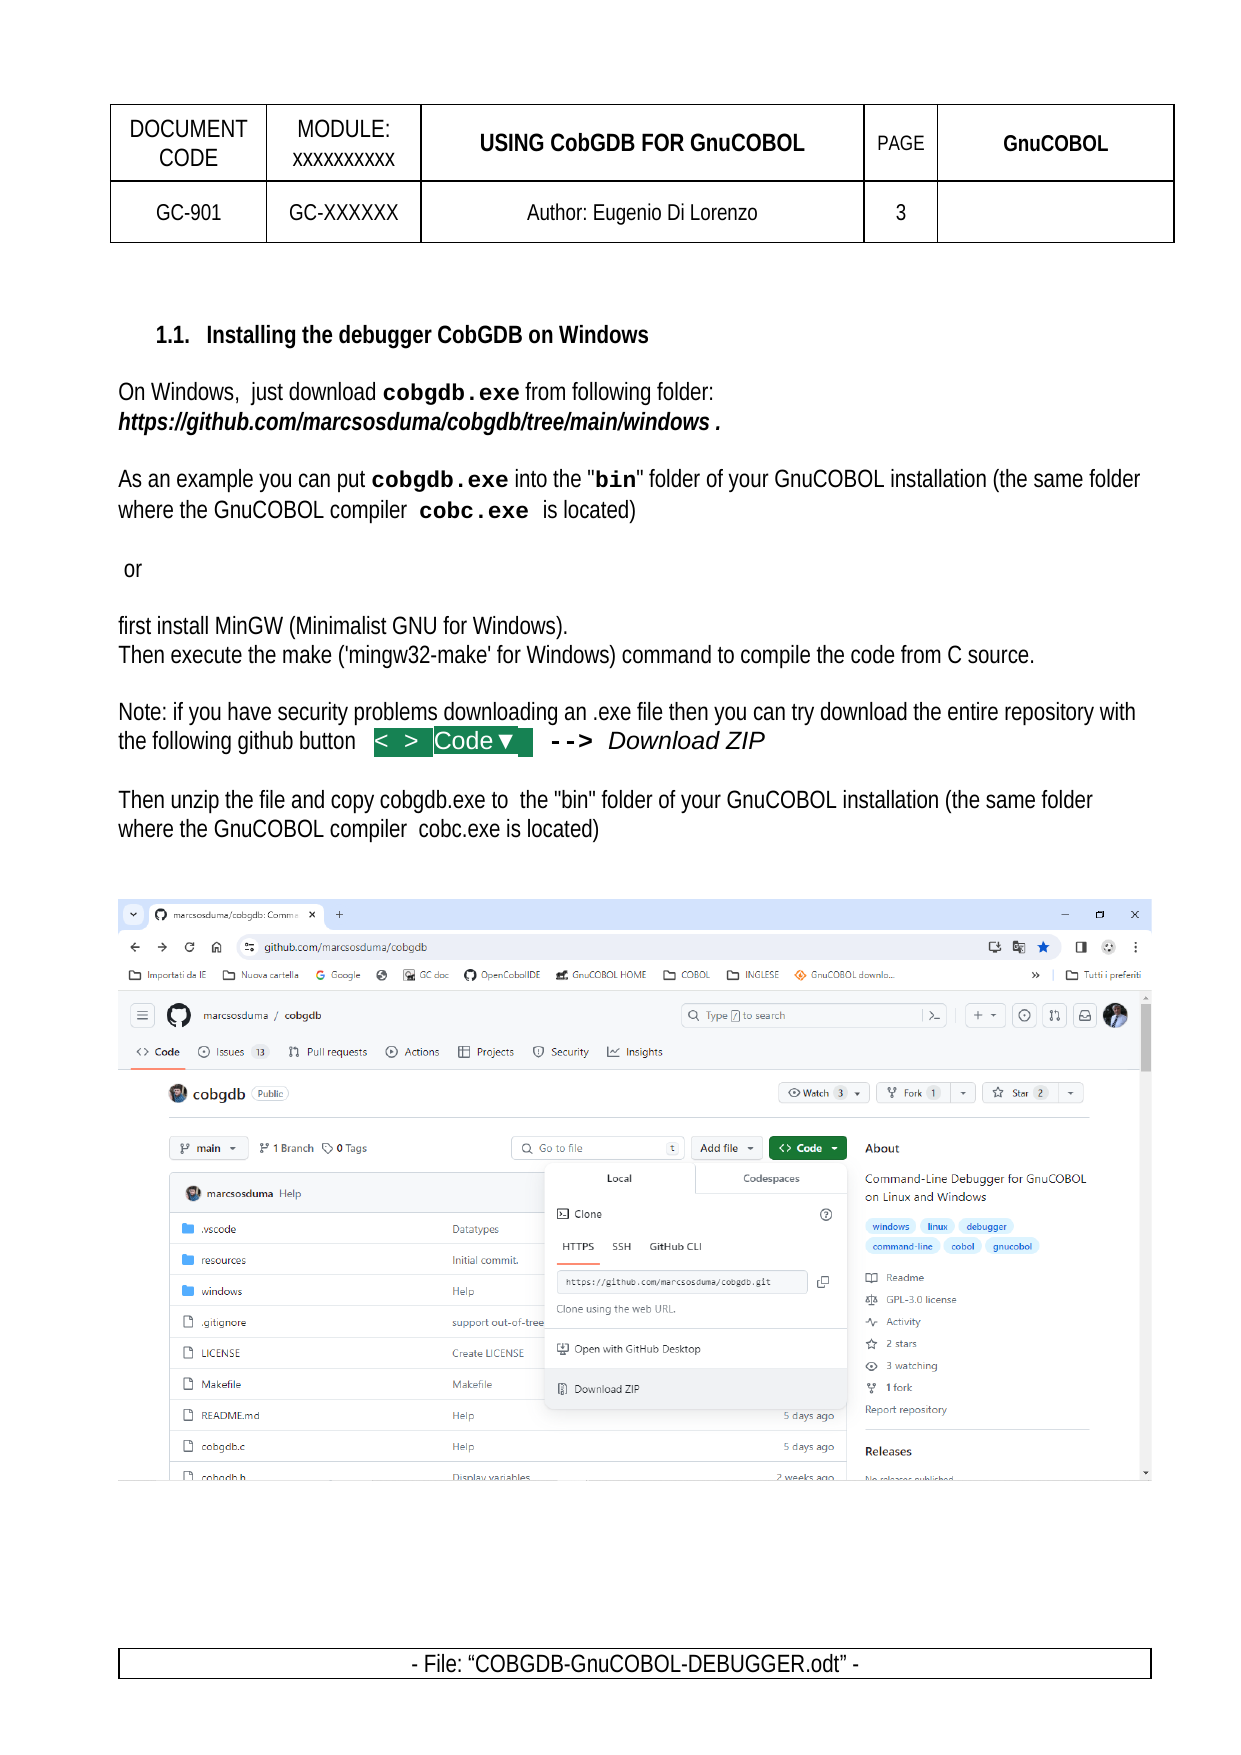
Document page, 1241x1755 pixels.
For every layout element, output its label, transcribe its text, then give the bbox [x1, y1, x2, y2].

subtitle Installing the debugger CobGDB on Windows [156, 319, 1152, 348]
picture [118, 899, 1152, 1481]
text Note: if you have security problems downloading an .exe file then you can try download the entire repository with the following github button < > Code▼ --> Download ZIP [118, 697, 1152, 757]
text or [118, 554, 1152, 582]
text On Windows, just download cobgdb.exe from following folder: https://github.com/marcsosduma/cobgdb/tree/main/windows . [118, 377, 1152, 436]
text As an example you can put cobgdb.exe into the "bin" folder of your GnuCOBOL installation (the same folder where the GnuCOBOL compiler cobc.exe is located) [118, 464, 1152, 525]
text Then execute the make ('mingw32-make' for Windows) command to compile the code from C source. [118, 640, 1152, 668]
text first install MinGW (Minimalist GNU for Windows). [118, 611, 1152, 640]
text Then unzip the file and copy cobgdb.exe to the "bin" folder of your GnuCOBOL installation (the same folder where the GnuCOBOL compiler cobc.exe is located) [118, 785, 1152, 842]
